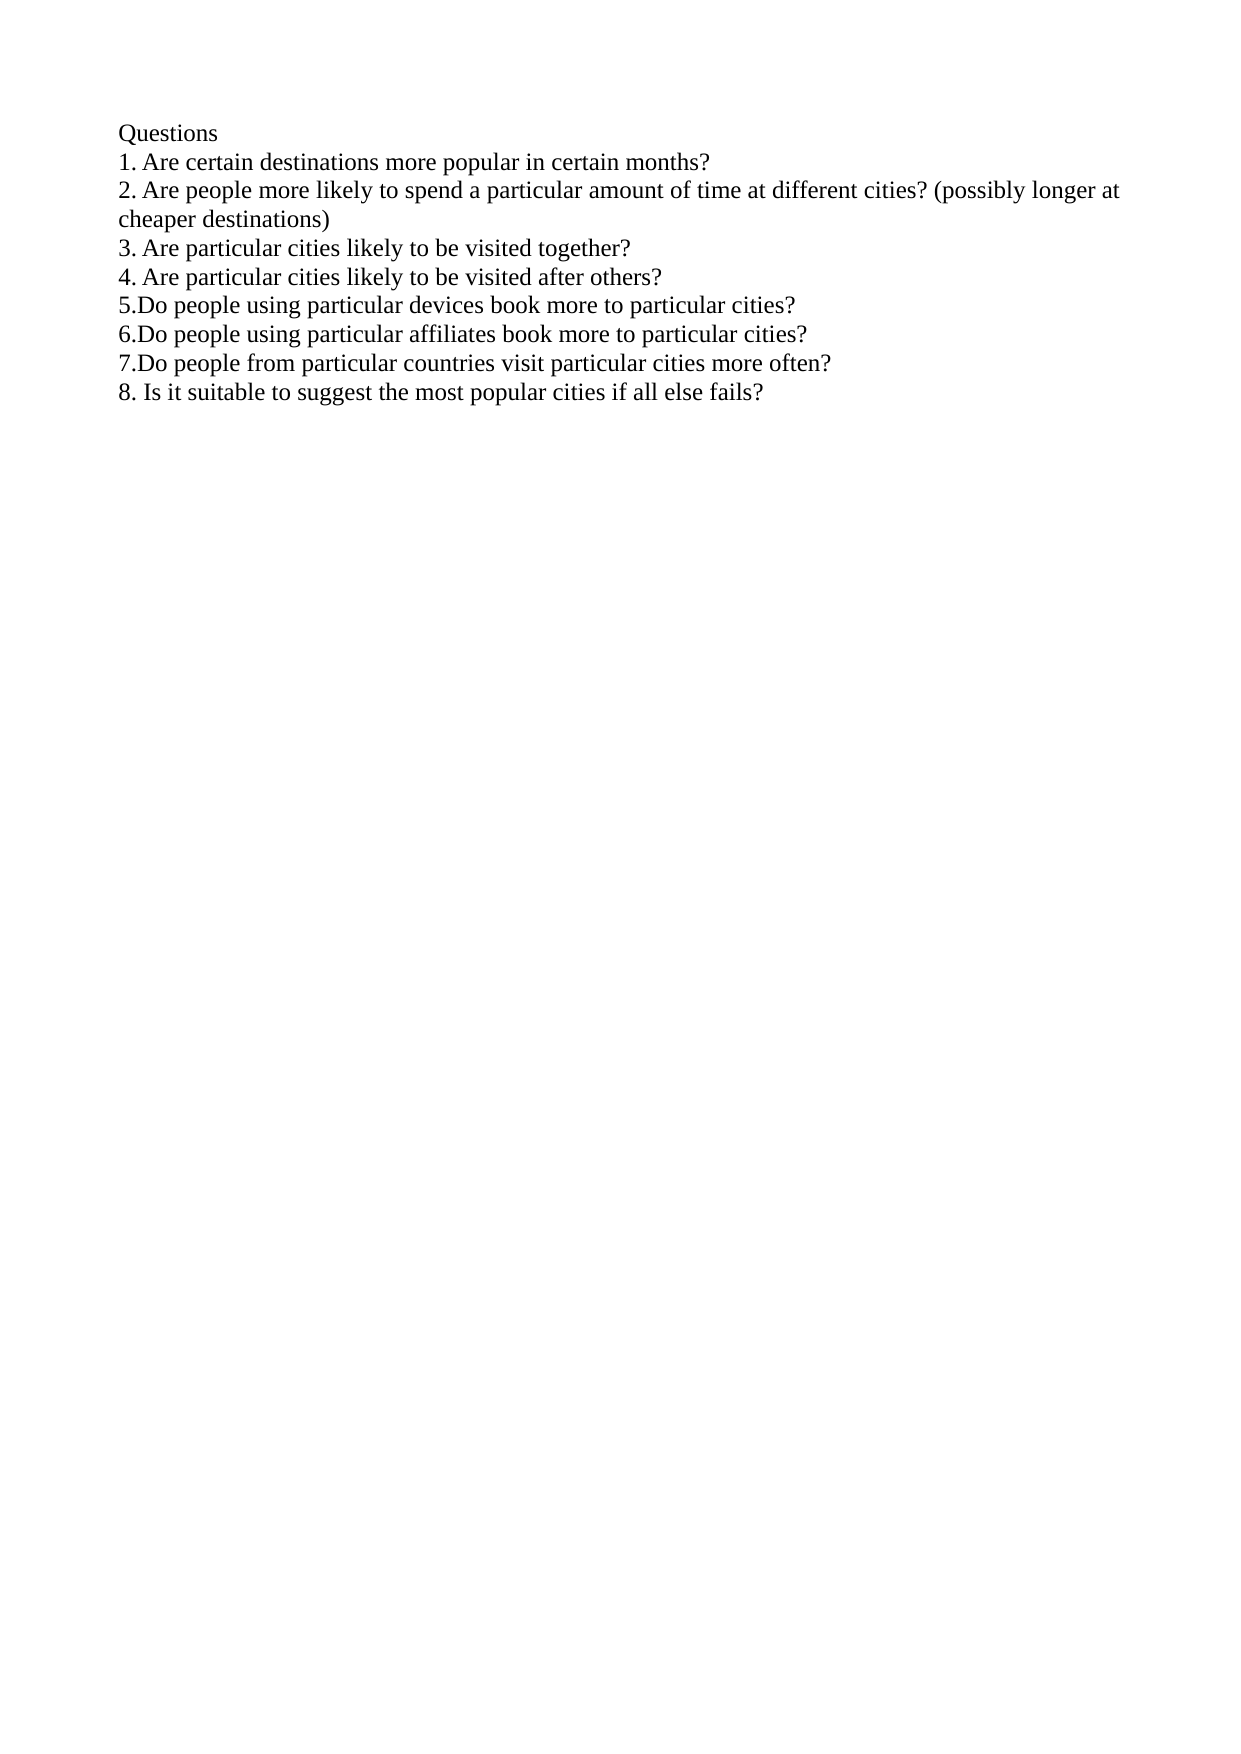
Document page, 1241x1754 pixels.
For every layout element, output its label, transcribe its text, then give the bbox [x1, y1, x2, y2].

text 3. Are particular cities likely to be visited together? [118, 233, 1122, 262]
text 5.Do people using particular devices book more to particular cities? [118, 291, 1122, 319]
text 1. Are certain destinations more popular in certain months? [118, 147, 1122, 176]
text 6.Do people using particular affiliates book more to particular cities? [118, 319, 1122, 348]
text Questions [118, 118, 1122, 147]
text 2. Are people more likely to spend a particular amount of time at different cities? (possibly longer at cheaper destinations) [118, 176, 1122, 233]
text 8. Is it suitable to suggest the most popular cities if all else fails? [118, 377, 1122, 406]
text 7.Do people from particular countries visit particular cities more often? [118, 348, 1122, 377]
text 4. Are particular cities likely to be visited after others? [118, 262, 1122, 291]
